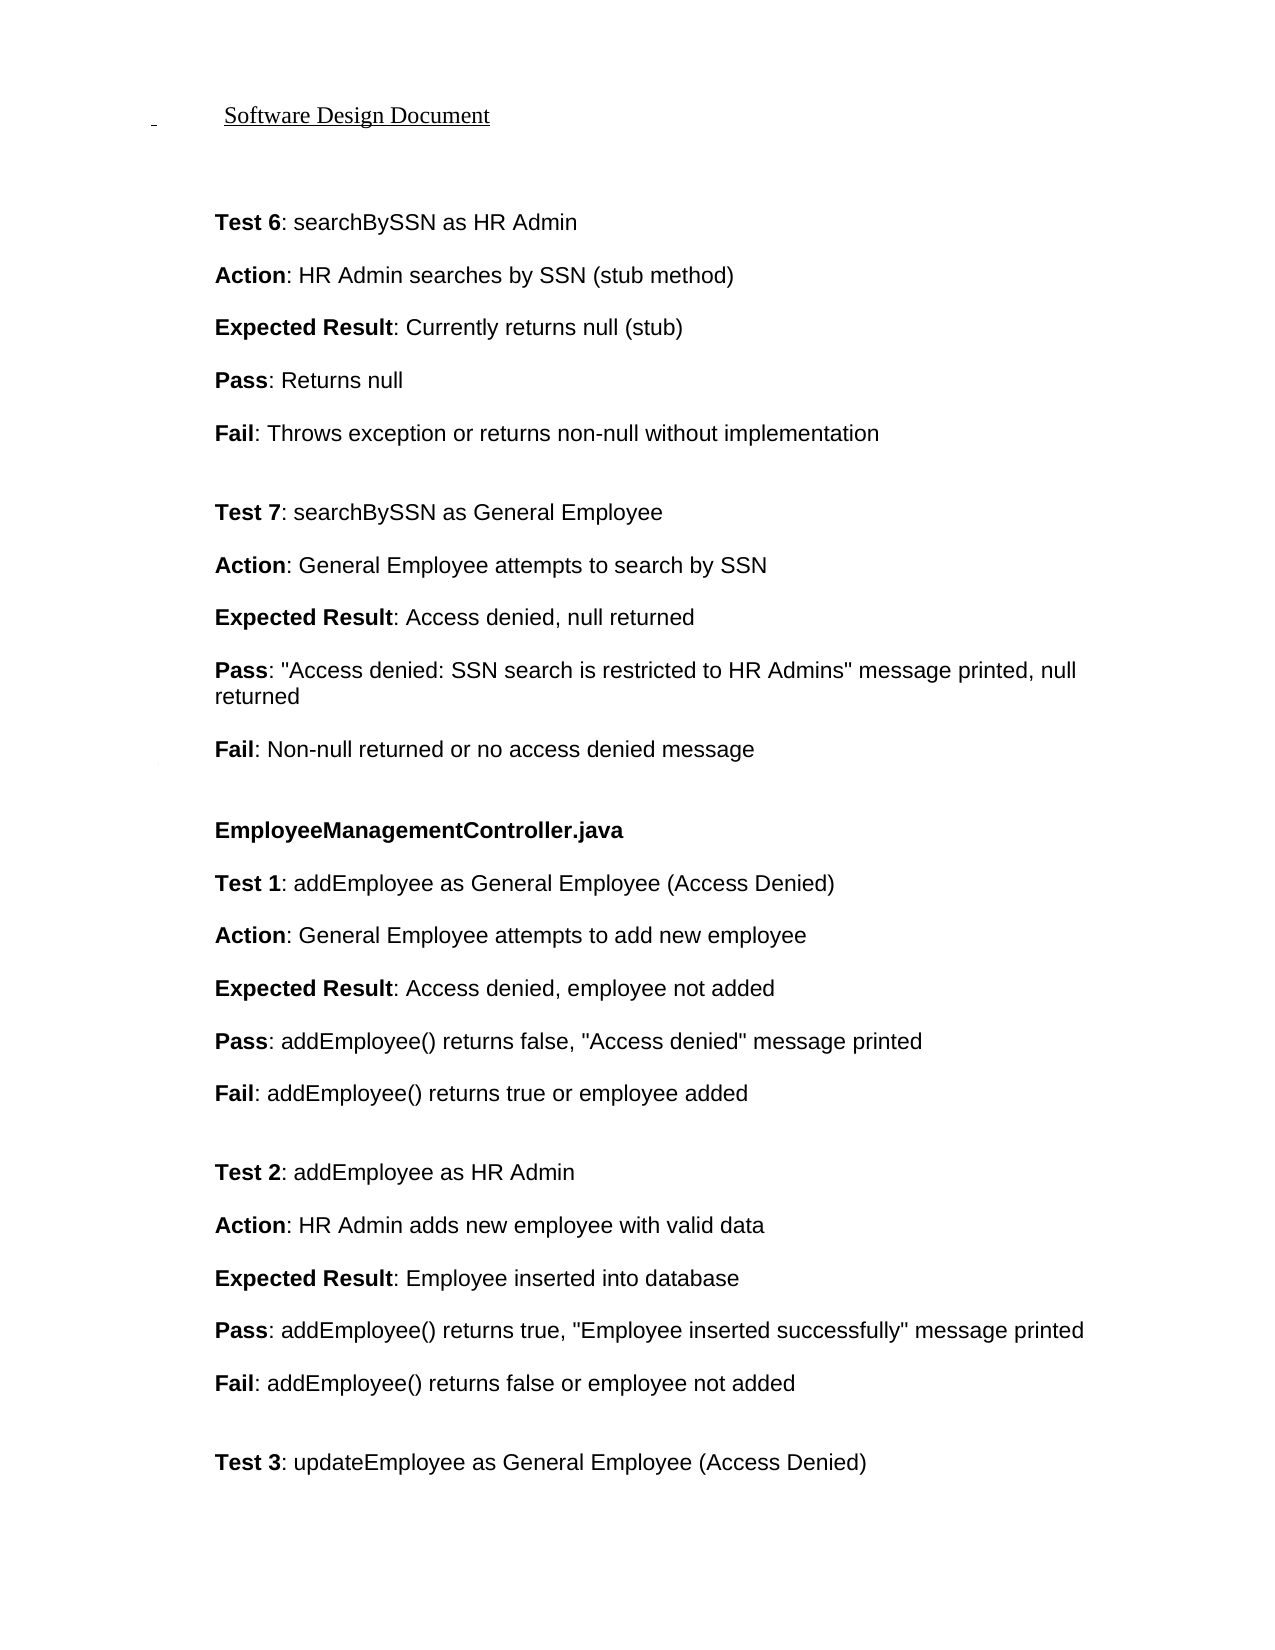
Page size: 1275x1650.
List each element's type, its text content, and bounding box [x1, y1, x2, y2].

text Test 1: addEmployee as General Employee (Access Denied) [214, 869, 1137, 896]
text Test 7: searchBySSN as General Employee [214, 499, 1137, 525]
text Action: General Employee attempts to search by SSN [214, 552, 1137, 578]
text Expected Result: Currently returns null (stub) [214, 314, 1137, 341]
text Expected Result: Employee inserted into database [214, 1265, 1137, 1291]
text Action: General Employee attempts to add new employee [214, 922, 1137, 948]
text Action: HR Admin searches by SSN (stub method) [214, 262, 1137, 288]
text Test 2: addEmployee as HR Admin [214, 1159, 1137, 1186]
text Expected Result: Access denied, null returned [214, 604, 1137, 631]
text Pass: Returns null [214, 367, 1137, 393]
text EmployeeManagementController.java [139, 817, 1137, 843]
text Pass: "Access denied: SSN search is restricted to HR Admins" message printed, null returned [214, 657, 1137, 710]
text Fail: Non-null returned or no access denied message [214, 736, 1137, 762]
text Pass: addEmployee() returns true, "Employee inserted successfully" message printed [214, 1317, 1137, 1344]
text Fail: Throws exception or returns non-null without implementation [214, 420, 1137, 446]
text Expected Result: Access denied, employee not added [214, 975, 1137, 1001]
text Pass: addEmployee() returns false, "Access denied" message printed [214, 1028, 1137, 1054]
text Fail: addEmployee() returns true or employee added [214, 1080, 1137, 1107]
text Fail: addEmployee() returns false or employee not added [214, 1370, 1137, 1397]
text Action: HR Admin adds new employee with valid data [214, 1212, 1137, 1238]
text Test 3: updateEmployee as General Employee (Access Denied) [214, 1449, 1137, 1476]
text Test 6: searchBySSN as HR Admin [214, 209, 1137, 235]
